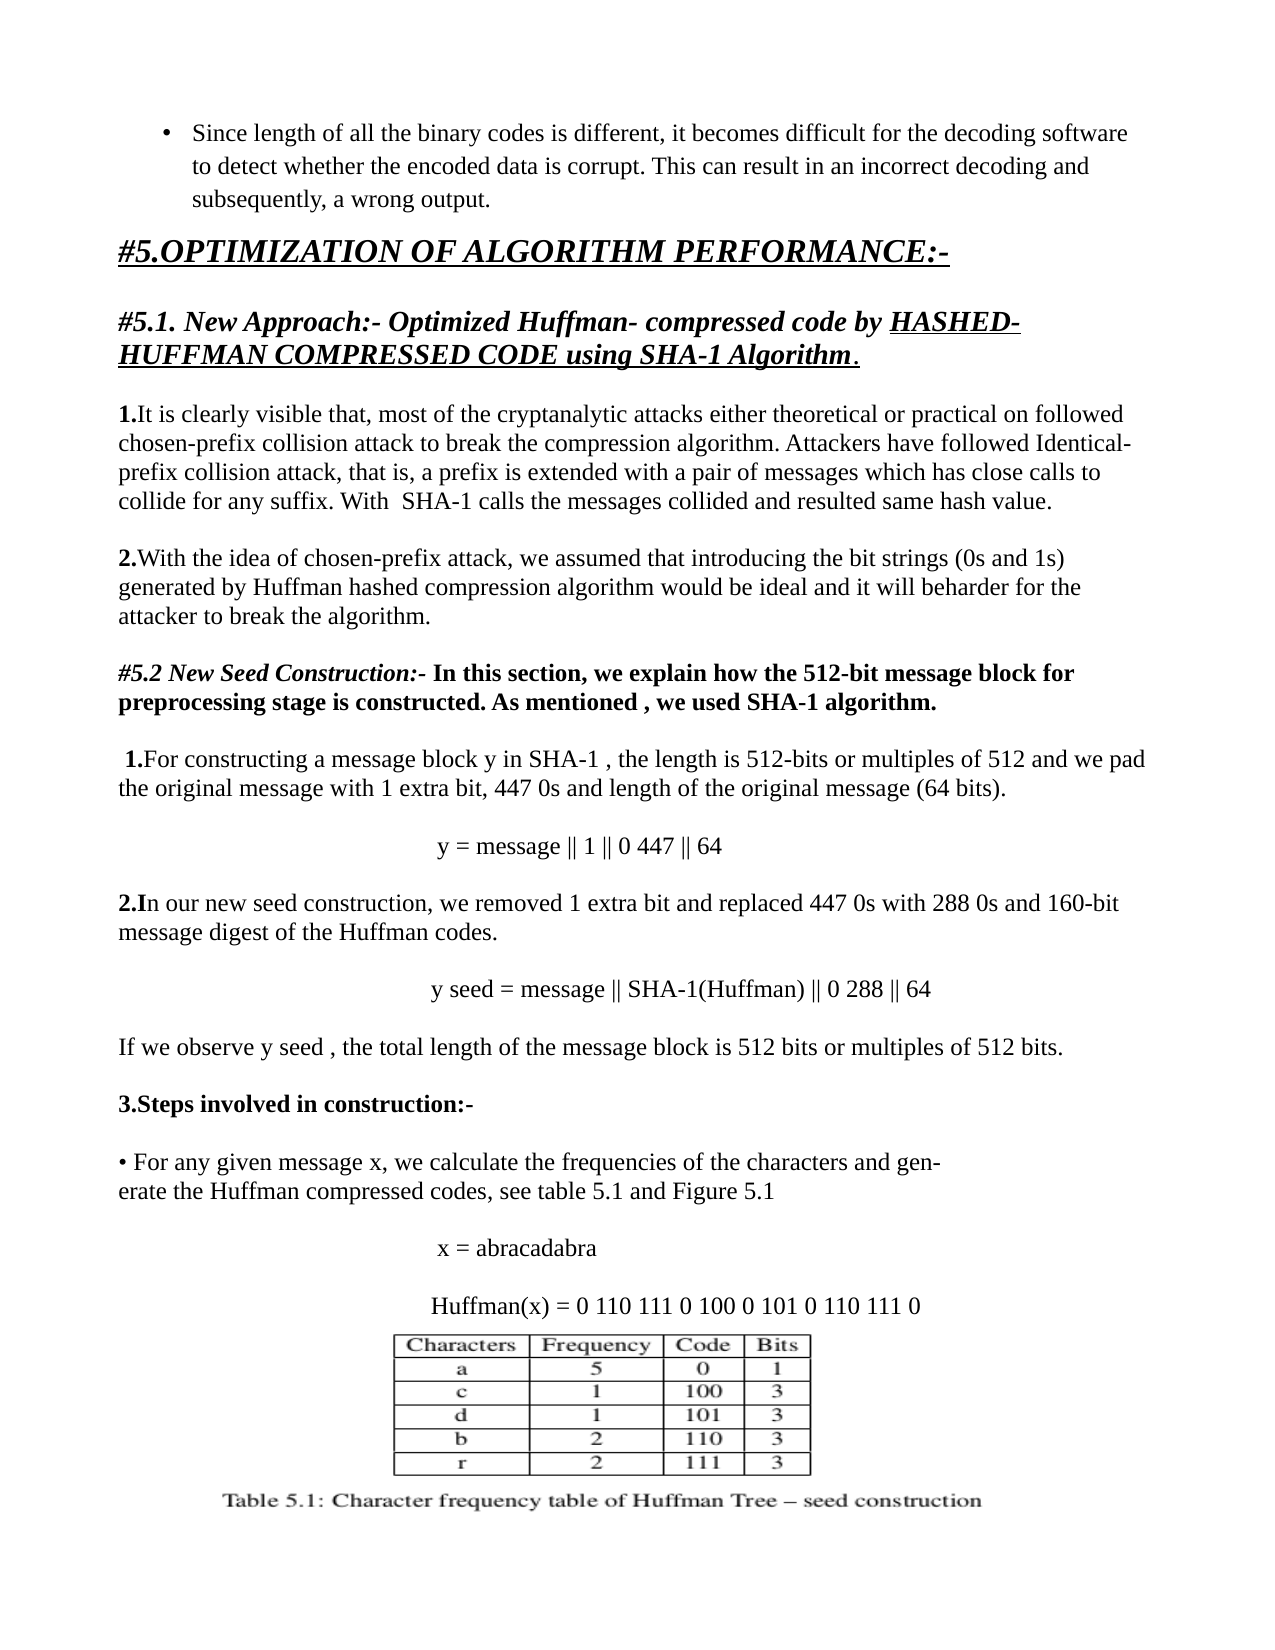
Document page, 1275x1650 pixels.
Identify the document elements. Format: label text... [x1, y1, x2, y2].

text 3.Steps involved in construction:- [118, 1089, 1157, 1118]
list Since length of all the binary codes is different, it becomes difficult for the decoding software to detect whether the encoded data is corrupt. This can result in an incorrect decoding and subsequently, a wrong output. [162, 118, 1157, 213]
picture [337, 1322, 773, 1417]
text 2.With the idea of chosen-prefix attack, we assumed that introducing the bit strings (0s and 1s) generated by Huffman hashed compression algorithm would be ideal and it will beharder for the attacker to break the algorithm. [118, 543, 1157, 629]
text #5.1. New Approach:- Optimized Huffman- compressed code by HASHED-HUFFMAN COMPRESSED CODE using SHA-1 Algorithm. [118, 304, 1157, 371]
text #5.OPTIMIZATION OF ALGORITHM PERFORMANCE:- [118, 232, 1157, 270]
text y = message || 1 || 0 447 || 64 [118, 831, 1157, 859]
text erate the Huffman compressed codes, see table 5.1 and Figure 5.1 [118, 1176, 1157, 1204]
text 1.It is clearly visible that, most of the cryptanalytic attacks either theoretical or practical on followed chosen-prefix collision attack to break the compression algorithm. Attackers have followed Identical-prefix collision attack, that is, a prefix is extended with a pair of messages which has close calls to collide for any suffix. With SHA-1 calls the messages collided and resulted same hash value. [118, 399, 1157, 514]
text 1.For constructing a message block y in SHA-1 , the length is 512-bits or multiples of 512 and we pad the original message with 1 extra bit, 447 0s and length of the original message (64 bits). [118, 744, 1157, 802]
text y seed = message || SHA-1(Huffman) || 0 288 || 64 [118, 974, 1157, 1003]
text • For any given message x, we calculate the frequencies of the characters and gen- [118, 1147, 1157, 1176]
text x = abracadabra [118, 1233, 1157, 1262]
text Huffman(x) = 0 110 111 0 100 0 101 0 110 111 0 [118, 1291, 1157, 1319]
text 2.In our new seed construction, we removed 1 extra bit and replaced 447 0s with 288 0s and 160-bit message digest of the Huffman codes. [118, 888, 1157, 946]
text If we observe y seed , the total length of the message block is 512 bits or multiples of 512 bits. [118, 1032, 1157, 1061]
text #5.2 New Seed Construction:- In this section, we explain how the 512-bit message block for preprocessing stage is constructed. As mentioned , we used SHA-1 algorithm. [118, 658, 1157, 716]
